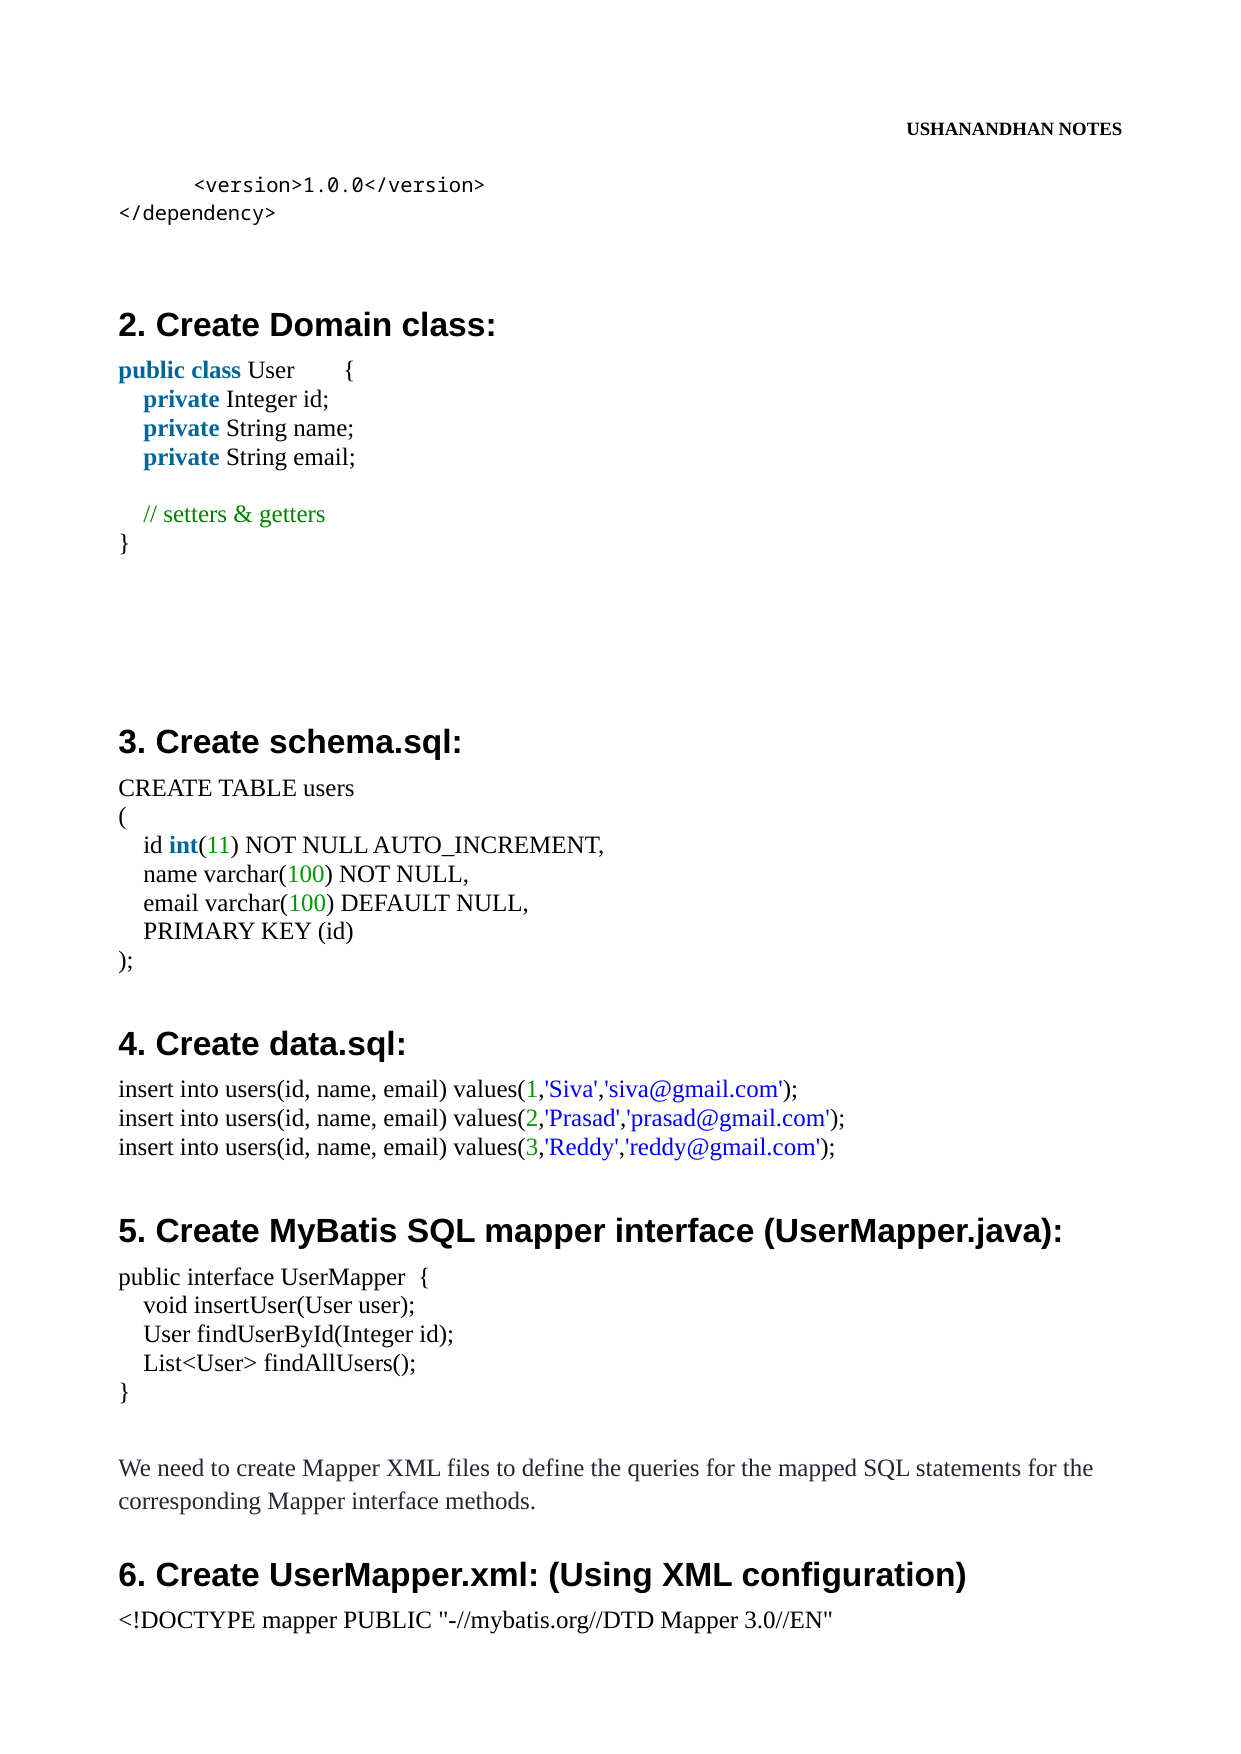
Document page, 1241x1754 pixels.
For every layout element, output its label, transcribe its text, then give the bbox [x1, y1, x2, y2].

text insert into users(id, name, email) values(2,'Prasad','prasad@gmail.com'); [118, 1103, 1122, 1132]
subtitle 4. Create data.sql: [118, 1023, 1122, 1062]
text } [118, 1377, 1122, 1405]
text </dependency> [118, 198, 1122, 226]
text id int(11) NOT NULL AUTO_INCREMENT, [118, 830, 1122, 859]
text email varchar(100) DEFAULT NULL, [118, 888, 1122, 916]
text insert into users(id, name, email) values(1,'Siva','siva@gmail.com'); [118, 1074, 1122, 1103]
text List<User> findAllUsers(); [118, 1348, 1122, 1377]
subtitle 6. Create UserMapper.xml: (Using XML configuration) [118, 1554, 1122, 1593]
text ( [118, 801, 1122, 830]
text insert into users(id, name, email) values(3,'Reddy','reddy@gmail.com'); [118, 1132, 1122, 1161]
subtitle 5. Create MyBatis SQL mapper interface (UserMapper.java): [118, 1210, 1122, 1249]
text public class User { [118, 356, 1122, 384]
text void insertUser(User user); [118, 1290, 1122, 1319]
text } [118, 528, 1122, 557]
subtitle 3. Create schema.sql: [118, 721, 1122, 760]
text // setters & getters [118, 499, 1122, 528]
subtitle 2. Create Domain class: [118, 304, 1122, 343]
text private String name; [118, 413, 1122, 442]
text ); [118, 945, 1122, 974]
text We need to create Mapper XML files to define the queries for the mapped SQL statements for the corresponding Mapper interface methods. [118, 1453, 1122, 1515]
text <version>1.0.0</version> [118, 169, 1122, 198]
text User findUserById(Integer id); [118, 1319, 1122, 1348]
text name varchar(100) NOT NULL, [118, 859, 1122, 888]
text CREATE TABLE users [118, 773, 1122, 801]
text <!DOCTYPE mapper PUBLIC "-//mybatis.org//DTD Mapper 3.0//EN" [118, 1606, 1122, 1634]
text public interface UserMapper { [118, 1262, 1122, 1290]
text private String email; [118, 442, 1122, 471]
text PRIMARY KEY (id) [118, 916, 1122, 945]
text private Integer id; [118, 384, 1122, 413]
